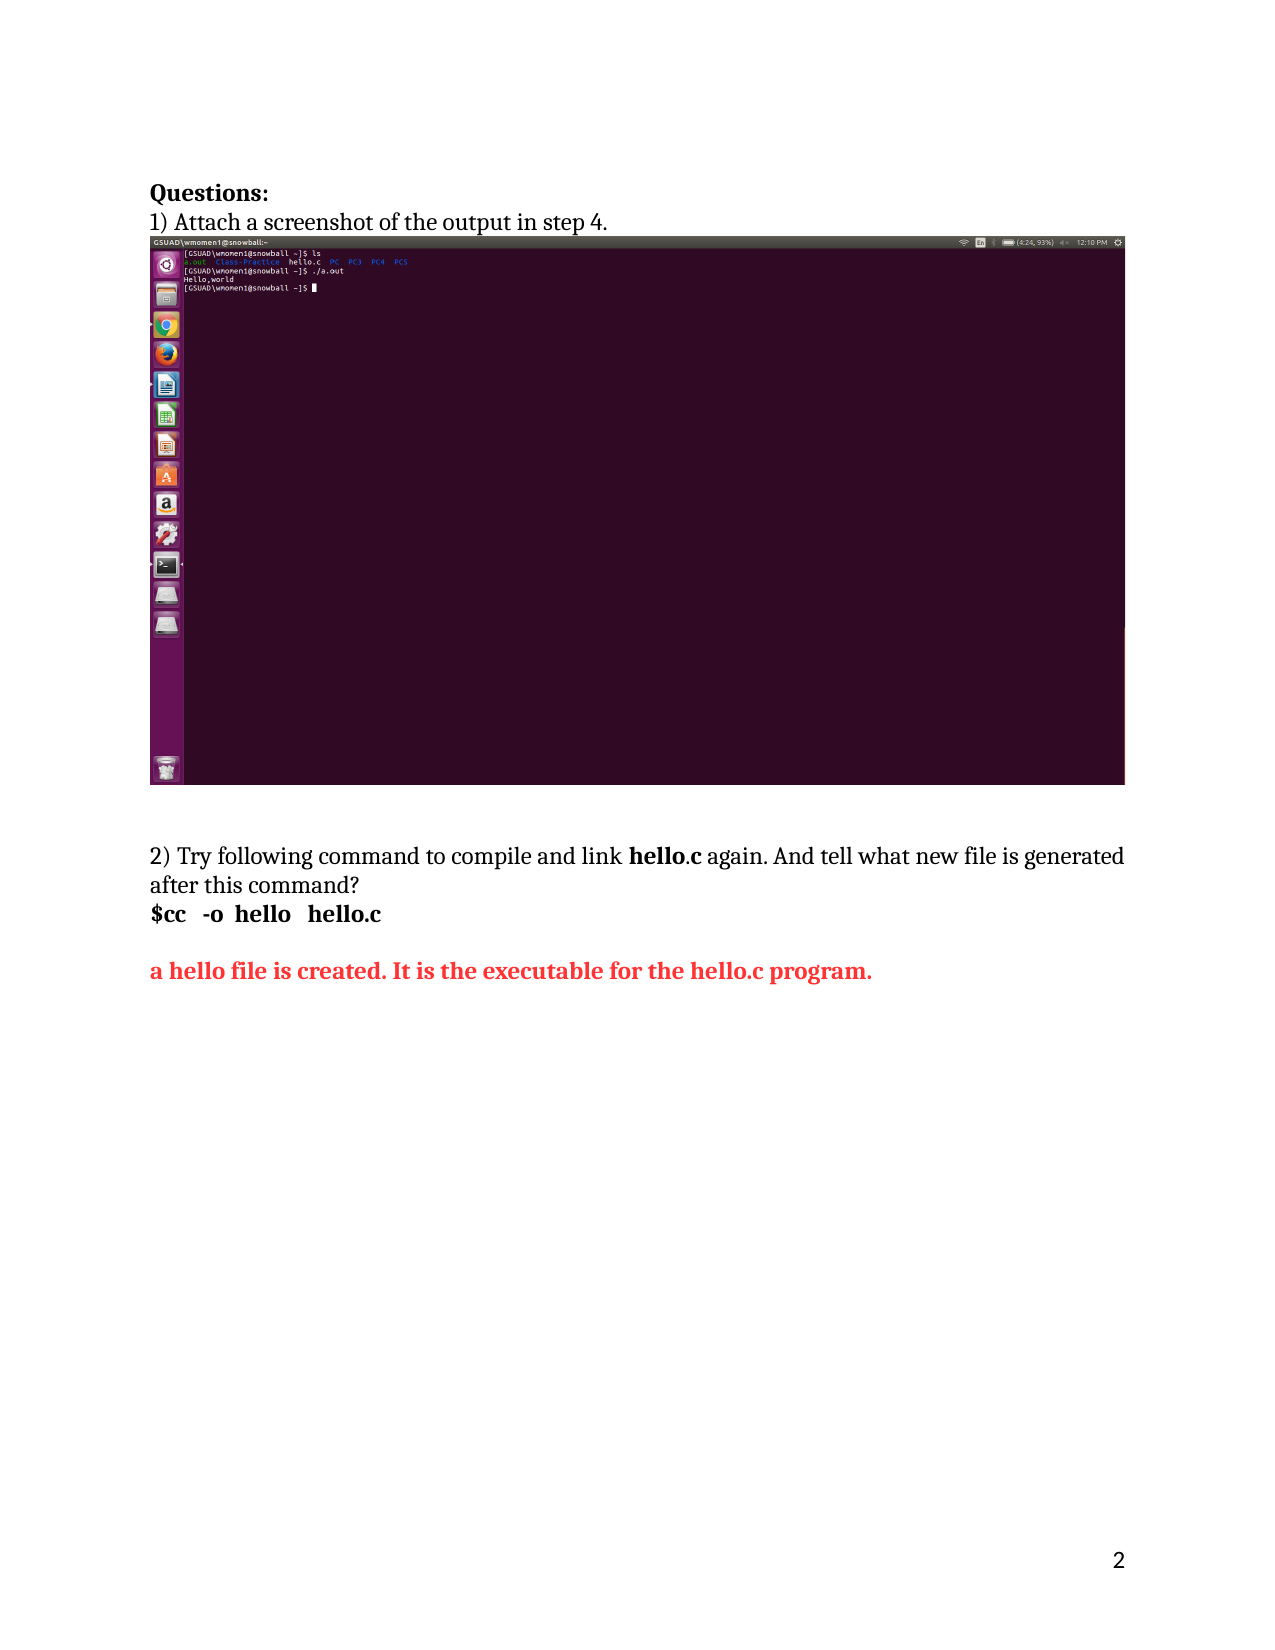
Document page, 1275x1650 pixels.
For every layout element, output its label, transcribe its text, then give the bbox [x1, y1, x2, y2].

text $cc -o hello hello.c [150, 900, 1125, 928]
text 1) Attach a screenshot of the output in step 4. [150, 207, 1125, 236]
text 2) Try following command to compile and link hello.c again. And tell what new file is generated after this command? [150, 842, 1125, 900]
text a hello file is created. It is the executable for the hello.c program. [150, 957, 1125, 986]
picture [150, 236, 1125, 785]
text Questions: [150, 179, 1125, 207]
